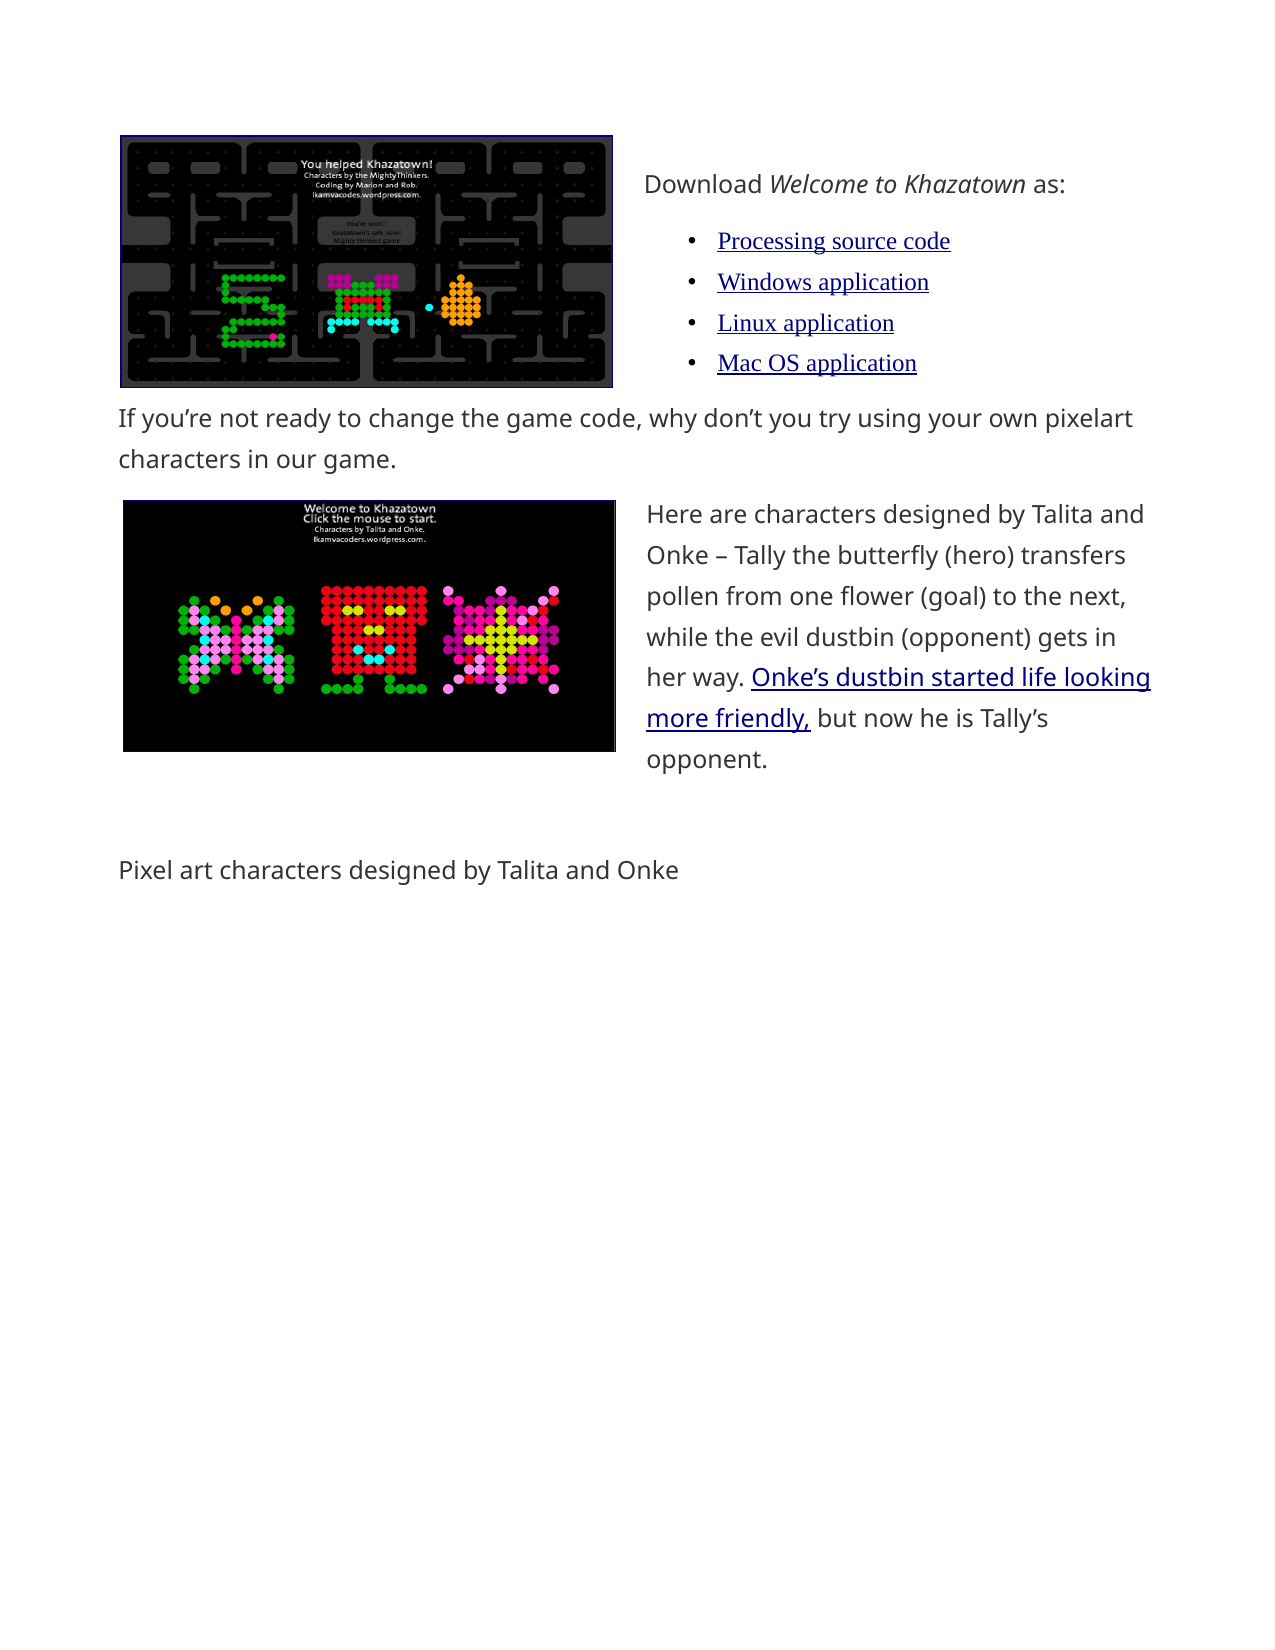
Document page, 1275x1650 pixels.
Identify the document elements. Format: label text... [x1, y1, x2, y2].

picture [122, 137, 612, 387]
list Processing source code [613, 223, 1157, 257]
list Windows application [613, 263, 1157, 297]
text Pixel art characters designed by Talita and Onke [118, 853, 1157, 887]
list Linux application [613, 304, 1157, 338]
text Download Welcome to Khazatown as: [613, 167, 1157, 201]
list Mac OS application [613, 345, 1157, 379]
text If you’re not ready to change the game code, why don’t you try using your own pixelart characters in our game. [118, 401, 1157, 475]
text Here are characters designed by Talita and Onke – Tally the butterfly (hero) transfers pollen from one flower (goal) to the next, while the evil dustbin (opponent) gets in her way. Onke’s dustbin started life looking more friendly, but now he is Tally’s opponent. [118, 497, 1157, 776]
picture [124, 501, 615, 751]
